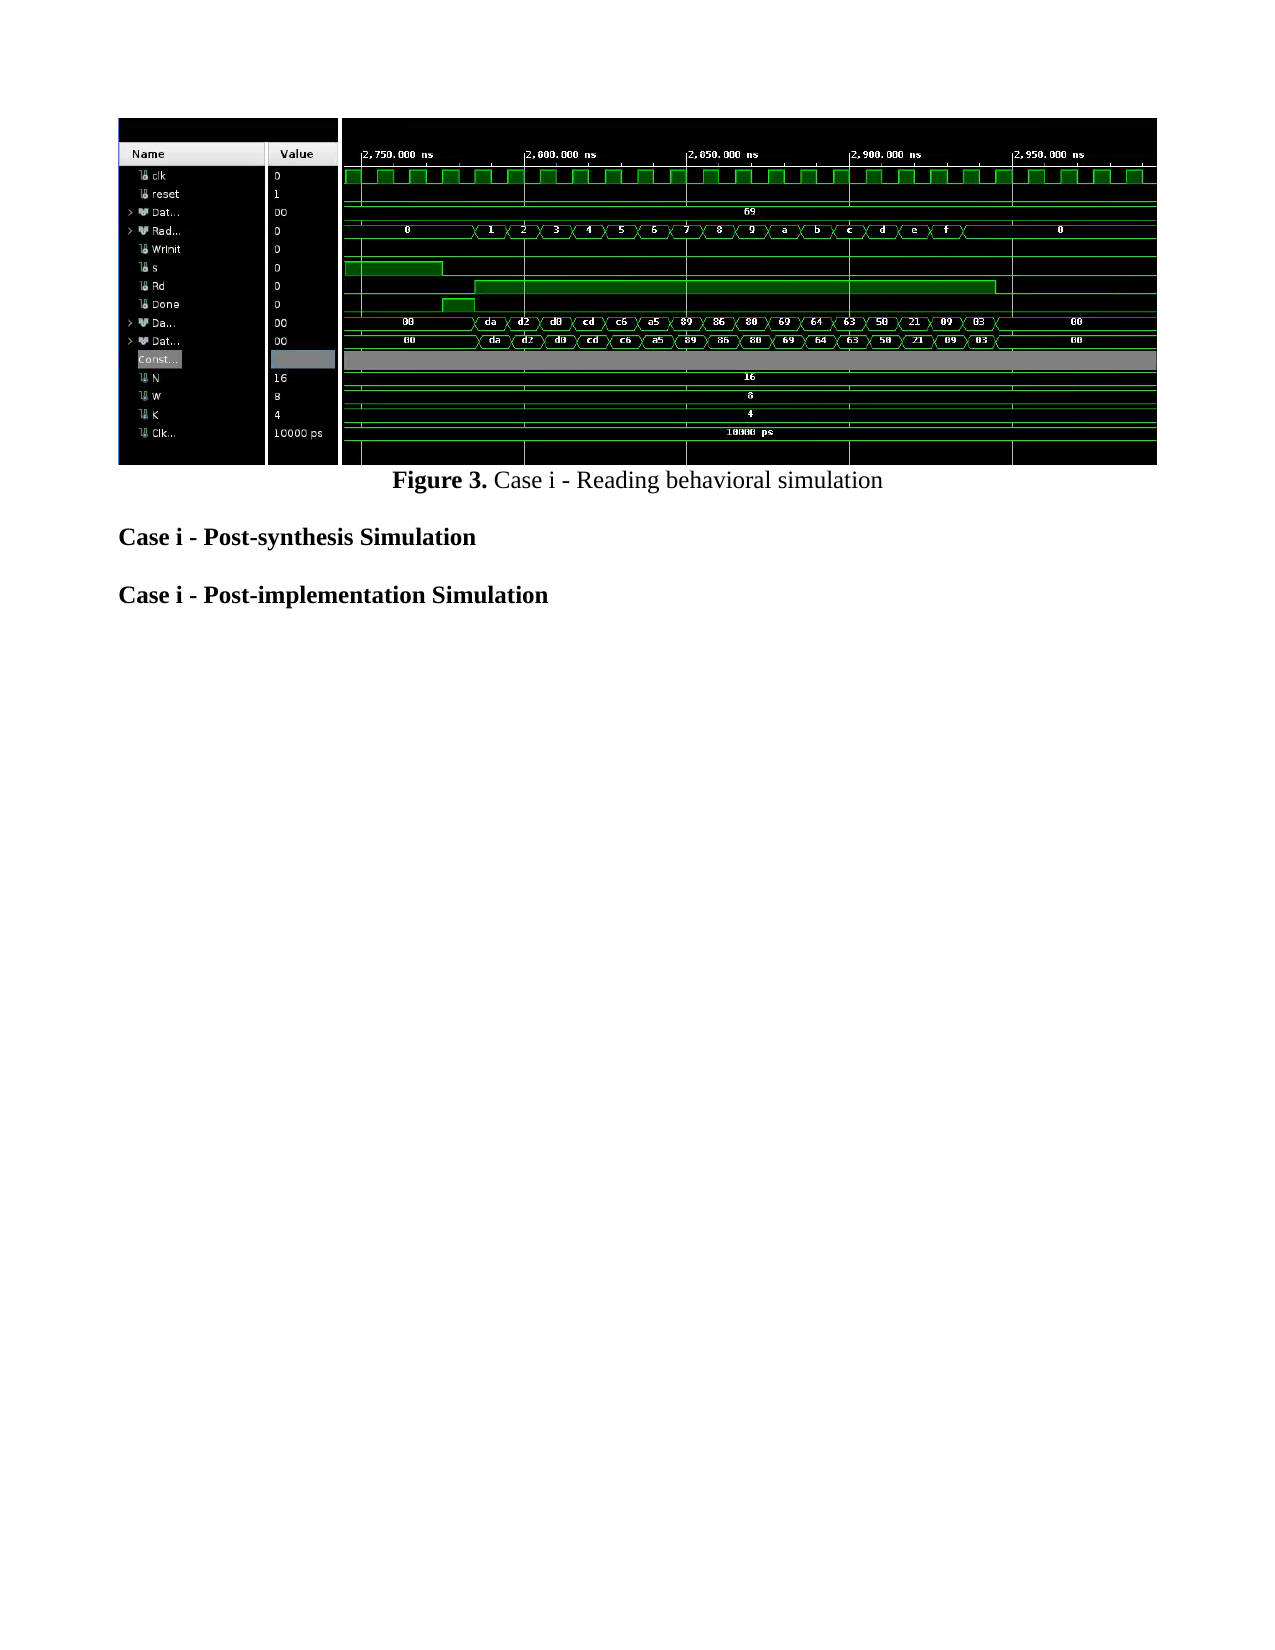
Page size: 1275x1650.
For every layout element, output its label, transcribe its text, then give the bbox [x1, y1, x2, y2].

text Case i - Post-synthesis Simulation [118, 522, 1157, 551]
text Case i - Post-implementation Simulation [118, 580, 1157, 609]
text Figure 3. Case i - Reading behavioral simulation [118, 465, 1157, 494]
picture [118, 118, 1157, 465]
